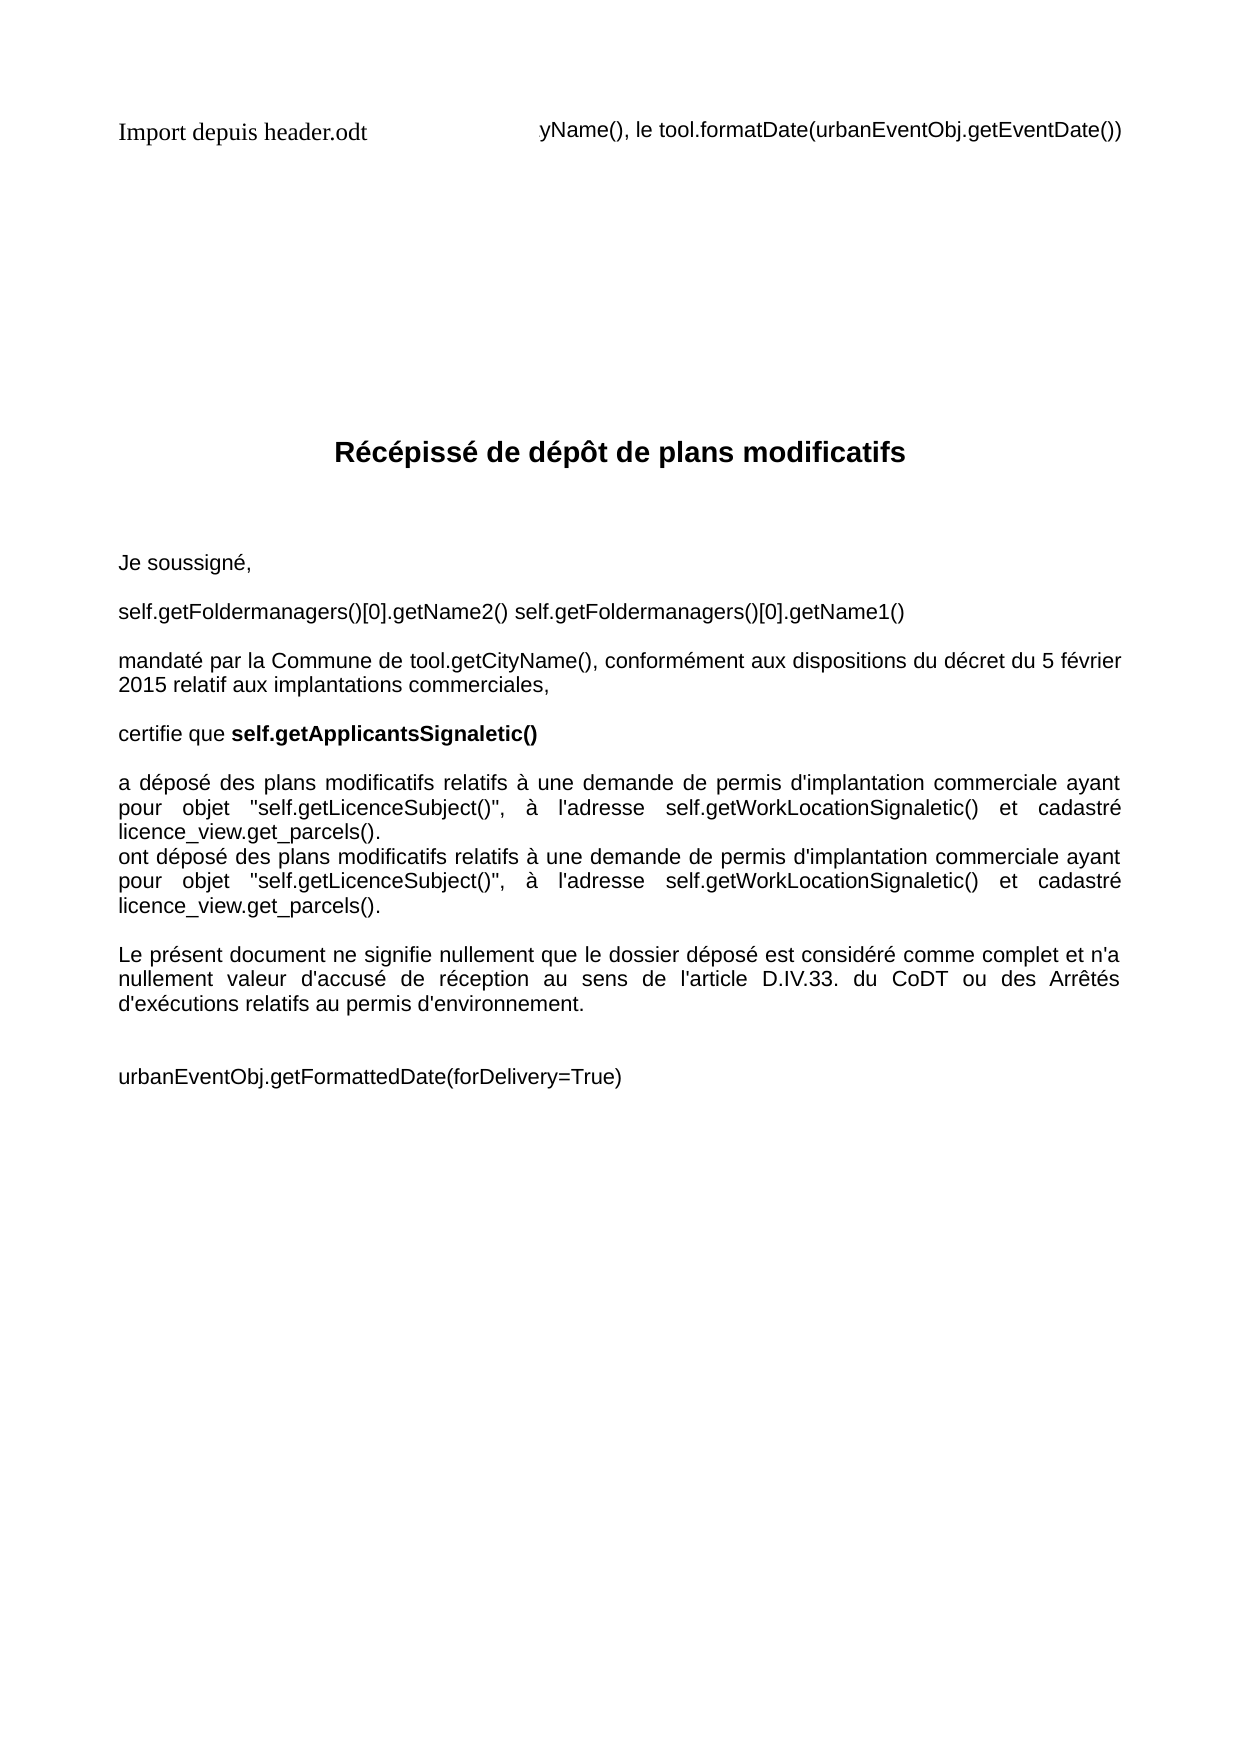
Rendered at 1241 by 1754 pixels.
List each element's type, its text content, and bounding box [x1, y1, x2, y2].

text mandaté par la Commune de tool.getCityName(), conformément aux dispositions du décret du 5 février 2015 relatif aux implantations commerciales, [118, 648, 1122, 697]
text Je soussigné, [118, 551, 1122, 575]
text Le présent document ne signifie nullement que le dossier déposé est considéré comme complet et n'a nullement valeur d'accusé de réception au sens de l'article D.IV.33. du CoDT ou des Arrêtés d'exécutions relatifs au permis d'environnement. [118, 942, 1122, 1016]
text a déposé des plans modificatifs relatifs à une demande de permis d'implantation commerciale ayant pour objet "self.getLicenceSubject()", à l'adresse self.getWorkLocationSignaletic() et cadastré licence_view.get_parcels(). [118, 771, 1122, 844]
text tool.getCityName(), le tool.formatDate(urbanEventObj.getEventDate()) [539, 118, 1122, 143]
title Récépissé de dépôt de plans modificatifs [118, 436, 1122, 469]
text urbanEventObj.getFormattedDate(forDelivery=True) [118, 1064, 1122, 1089]
text Import depuis header.odt [118, 118, 539, 146]
text certifie que self.getApplicantsSignaletic() [118, 722, 1122, 746]
text ont déposé des plans modificatifs relatifs à une demande de permis d'implantation commerciale ayant pour objet "self.getLicenceSubject()", à l'adresse self.getWorkLocationSignaletic() et cadastré licence_view.get_parcels(). [118, 844, 1122, 918]
text self.getFoldermanagers()[0].getName2() self.getFoldermanagers()[0].getName1() [118, 599, 1122, 624]
